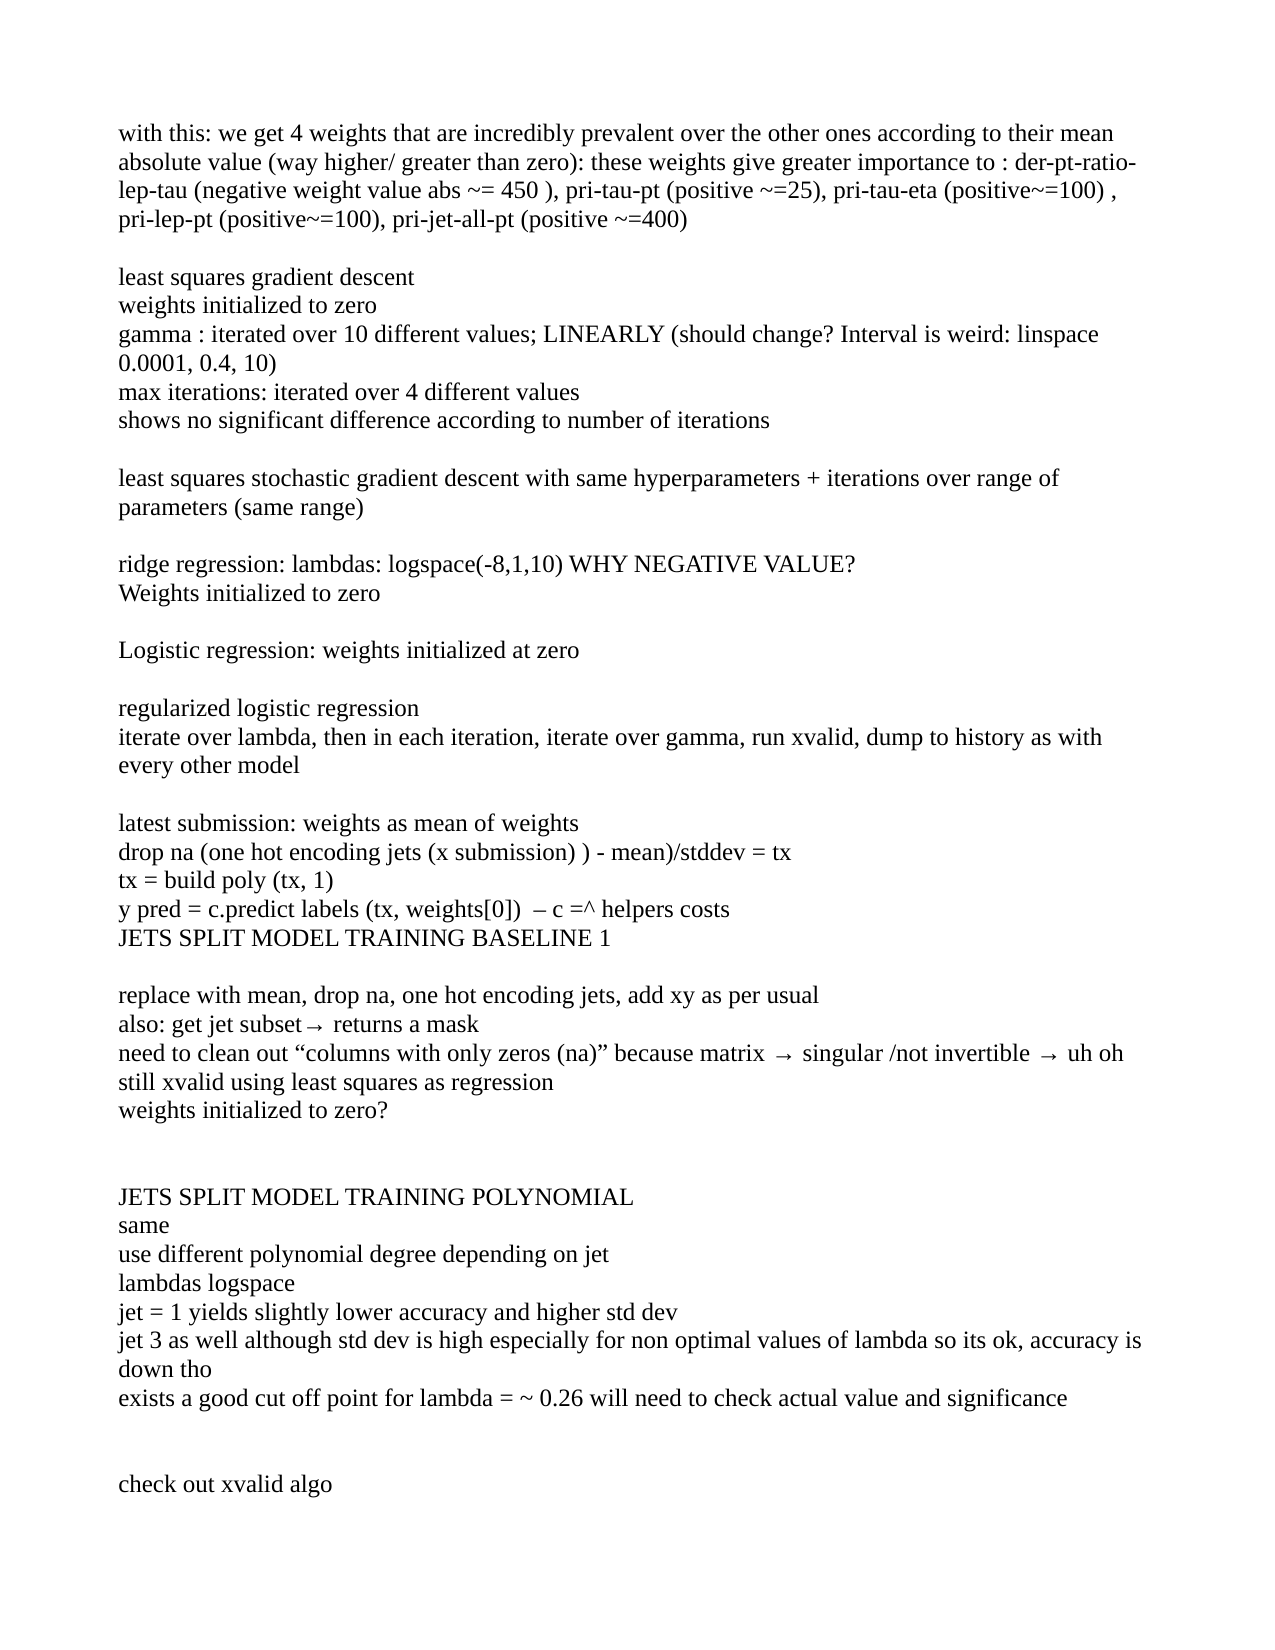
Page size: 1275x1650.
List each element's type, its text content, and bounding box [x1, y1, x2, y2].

text least squares stochastic gradient descent with same hyperparameters + iterations over range of parameters (same range) [118, 463, 1157, 521]
text regularized logistic regression [118, 693, 1157, 722]
text need to clean out “columns with only zeros (na)” because matrix → singular /not invertible → uh oh [118, 1038, 1157, 1067]
text weights initialized to zero? [118, 1096, 1157, 1124]
text latest submission: weights as mean of weights [118, 808, 1157, 837]
text least squares gradient descent [118, 262, 1157, 291]
text use different polynomial degree depending on jet [118, 1239, 1157, 1268]
text replace with mean, drop na, one hot encoding jets, add xy as per usual [118, 981, 1157, 1009]
text JETS SPLIT MODEL TRAINING BASELINE 1 [118, 923, 1157, 952]
text shows no significant difference according to number of iterations [118, 406, 1157, 434]
text check out xvalid algo [118, 1469, 1157, 1498]
text still xvalid using least squares as regression [118, 1067, 1157, 1096]
text tx = build poly (tx, 1) [118, 866, 1157, 894]
text gamma : iterated over 10 different values; LINEARLY (should change? Interval is weird: linspace 0.0001, 0.4, 10) [118, 319, 1157, 377]
text jet = 1 yields slightly lower accuracy and higher std dev [118, 1297, 1157, 1326]
text Logistic regression: weights initialized at zero [118, 636, 1157, 664]
text with this: we get 4 weights that are incredibly prevalent over the other ones according to their mean absolute value (way higher/ greater than zero): these weights give greater importance to : der-pt-ratio-lep-tau (negative weight value abs ~= 450 ), pri-tau-pt (positive ~=25), pri-tau-eta (positive~=100) , pri-lep-pt (positive~=100), pri-jet-all-pt (positive ~=400) [118, 118, 1157, 233]
text same [118, 1211, 1157, 1239]
text ridge regression: lambdas: logspace(-8,1,10) WHY NEGATIVE VALUE? [118, 549, 1157, 578]
text max iterations: iterated over 4 different values [118, 377, 1157, 406]
text y pred = c.predict labels (tx, weights[0]) – c =^ helpers costs [118, 894, 1157, 923]
text drop na (one hot encoding jets (x submission) ) - mean)/stddev = tx [118, 837, 1157, 866]
text lambdas logspace [118, 1268, 1157, 1297]
text weights initialized to zero [118, 291, 1157, 319]
text jet 3 as well although std dev is high especially for non optimal values of lambda so its ok, accuracy is down tho [118, 1326, 1157, 1383]
text Weights initialized to zero [118, 578, 1157, 607]
text also: get jet subset→ returns a mask [118, 1009, 1157, 1038]
text JETS SPLIT MODEL TRAINING POLYNOMIAL [118, 1182, 1157, 1211]
text iterate over lambda, then in each iteration, iterate over gamma, run xvalid, dump to history as with every other model [118, 722, 1157, 779]
text exists a good cut off point for lambda = ~ 0.26 will need to check actual value and significance [118, 1383, 1157, 1412]
